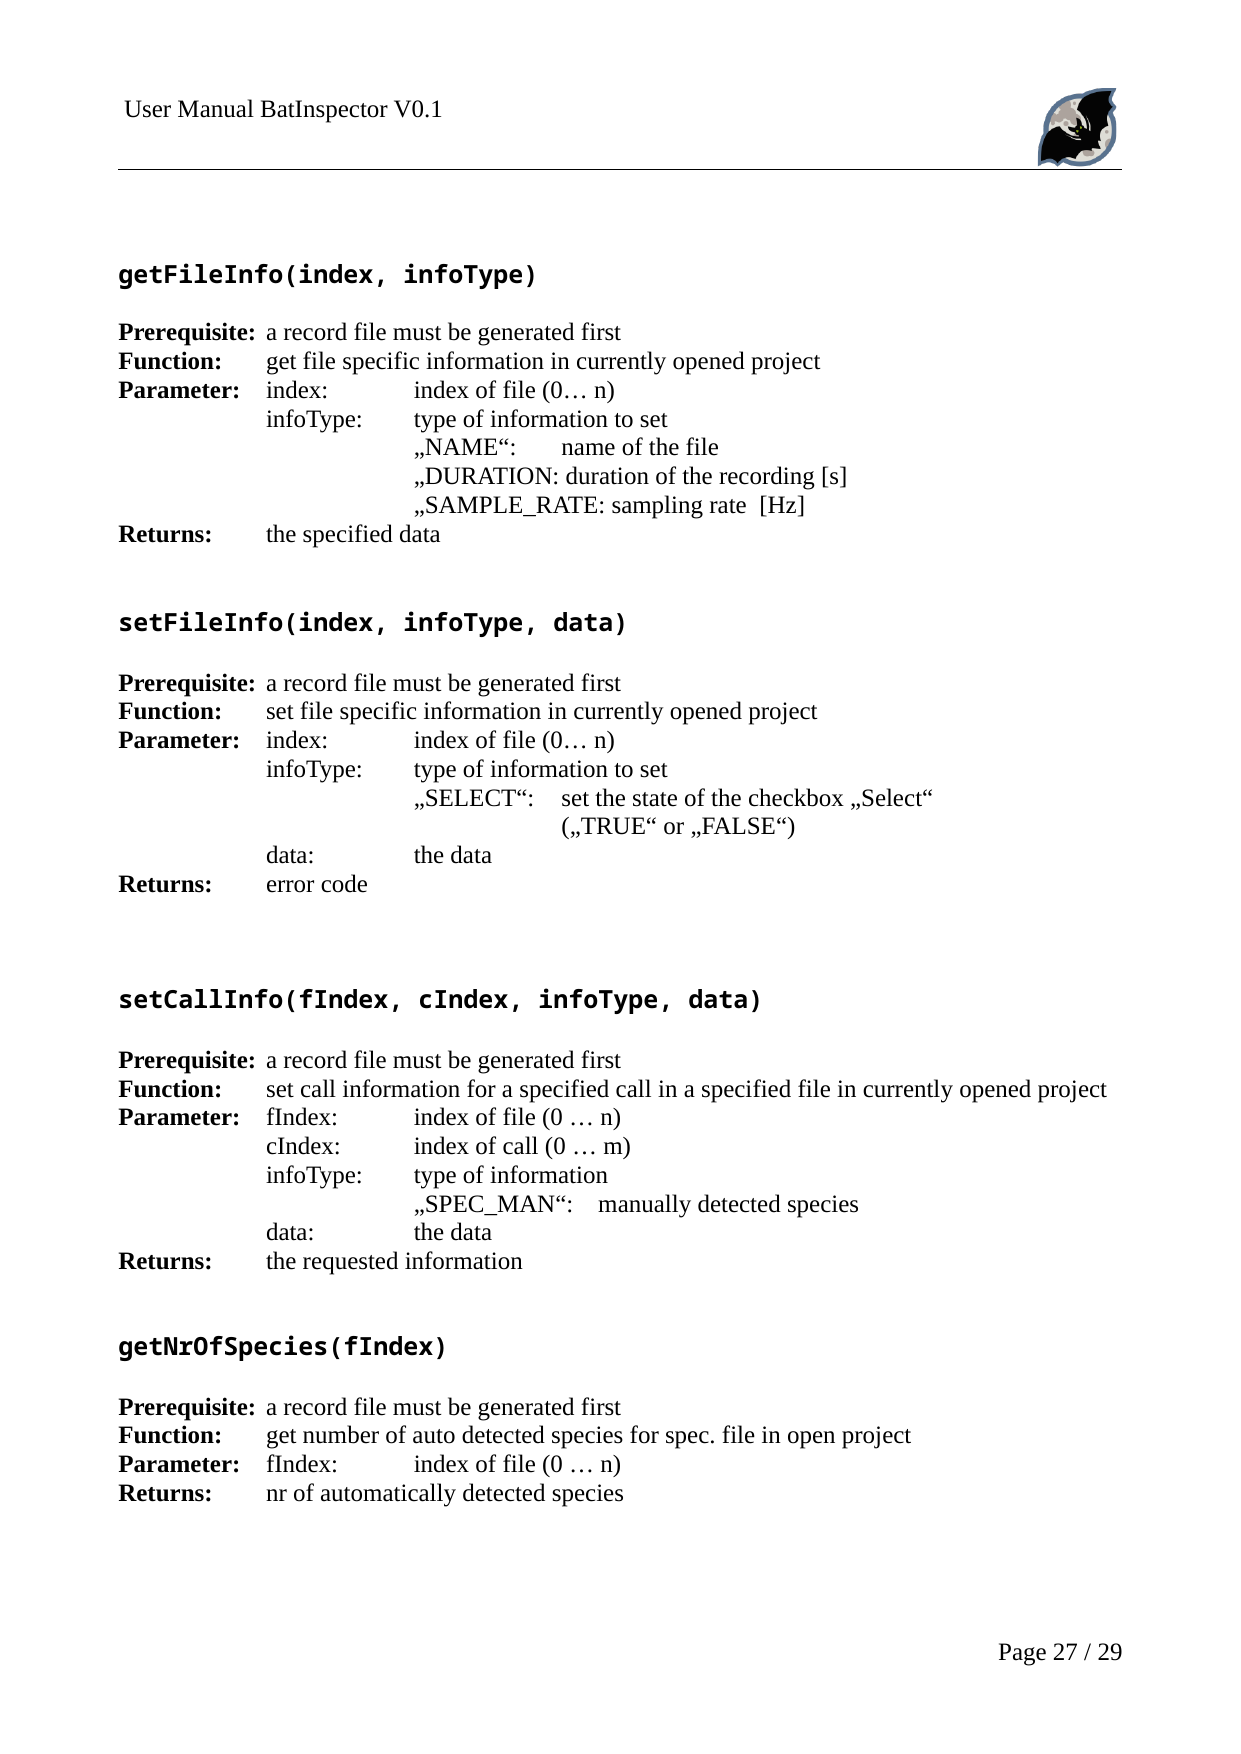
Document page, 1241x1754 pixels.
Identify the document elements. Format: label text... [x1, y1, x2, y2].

text Returns: the requested information [118, 1246, 1122, 1275]
text Parameter: index: index of file (0… n) infoType: type of information to set „SELECT“: set the state of the checkbox „Select“ („TRUE“ or „FALSE“) [118, 725, 1122, 840]
text setFileInfo(index, infoType, data) [118, 605, 1122, 639]
text getNrOfSpecies(fIndex) [118, 1329, 1122, 1363]
picture [1037, 88, 1117, 167]
text Prerequisite: a record file must be generated first [118, 317, 1122, 346]
text Prerequisite: a record file must be generated first [118, 1045, 1122, 1074]
text Parameter: fIndex: index of file (0 … n) [118, 1449, 1122, 1478]
text Returns: error code [118, 869, 1122, 898]
text Function: set file specific information in currently opened project [118, 696, 1122, 725]
text Prerequisite: a record file must be generated first [118, 1392, 1122, 1421]
text Returns: the specified data [118, 519, 1122, 547]
text Prerequisite: a record file must be generated first [118, 668, 1122, 696]
text data: the data [118, 840, 1122, 869]
text Parameter: index: index of file (0… n) infoType: type of information to set „NAME“: name of the file „DURATION: duration of the recording [s] „SAMPLE_RATE: sampling rate [Hz] [118, 375, 1122, 519]
text setCallInfo(fIndex, cIndex, infoType, data) [118, 982, 1122, 1016]
text Parameter: fIndex: index of file (0 … n) cIndex: index of call (0 … m) infoType: type of information „SPEC_MAN“: manually detected species data: the data [118, 1102, 1122, 1246]
text Function: get number of auto detected species for spec. file in open project [118, 1421, 1122, 1449]
text getFileInfo(index, infoType) [118, 257, 1122, 291]
text Function: get file specific information in currently opened project [118, 346, 1122, 375]
text Returns: nr of automatically detected species [118, 1478, 1122, 1507]
text Function: set call information for a specified call in a specified file in currently opened project [118, 1074, 1122, 1102]
